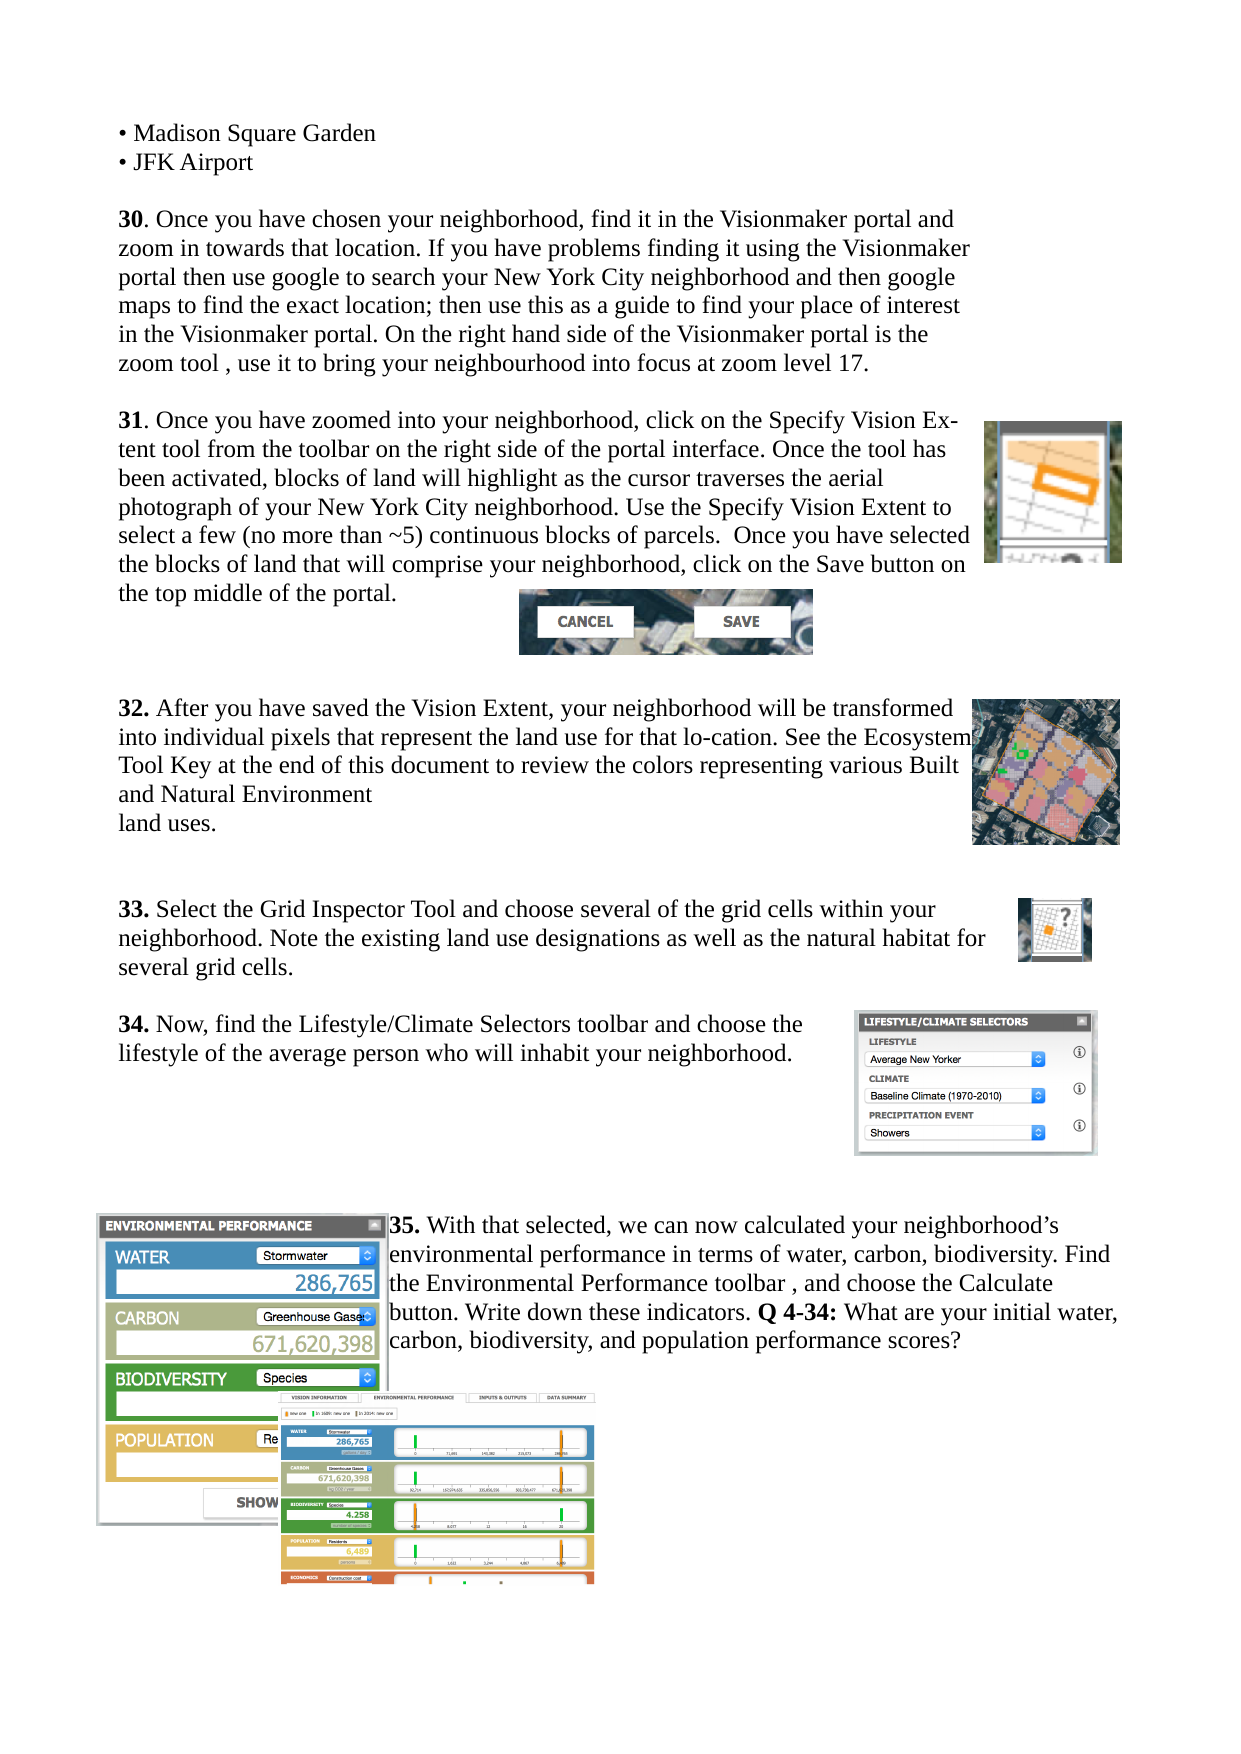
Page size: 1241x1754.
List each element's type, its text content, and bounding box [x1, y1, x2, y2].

text 33. Select the Grid Inspector Tool and choose several of the grid cells within your neighborhood. Note the existing land use designations as well as the natural habitat for several grid cells. [118, 866, 1122, 981]
text • Madison Square Garden [118, 118, 1122, 147]
text maps to find the exact location; then use this as a guide to find your place of interest [118, 291, 1122, 319]
text 35. With that selected, we can now calculated your neighborhood’s environmental performance in terms of water, carbon, biodiversity. Find the Environmental Performance toolbar , and choose the Calculate button. Write down these indicators. Q 4-34: What are your initial water, carbon, biodiversity, and population performance scores? [118, 1211, 1122, 1354]
text zoom tool , use it to bring your neighbourhood into focus at zoom level 17. [118, 348, 1122, 377]
picture [854, 1010, 1098, 1156]
text 34. Now, find the Lifestyle/Climate Selectors toolbar and choose the lifestyle of the average person who will inhabit your neighborhood. [118, 1009, 1122, 1067]
text • JFK Airport [118, 147, 1122, 176]
text zoom in towards that location. If you have problems finding it using the Visionmaker [118, 233, 1122, 262]
text land uses. [118, 808, 972, 837]
text in the Visionmaker portal. On the right hand side of the Visionmaker portal is the [118, 319, 1122, 348]
picture [519, 589, 813, 655]
text portal then use google to search your New York City neighborhood and then google [118, 262, 1122, 291]
text 31. Once you have zoomed into your neighborhood, click on the Specify Vision Ex- [118, 406, 1122, 434]
picture [1018, 898, 1092, 962]
text 32. After you have saved the Vision Extent, your neighborhood will be transformed [118, 693, 1122, 722]
picture [96, 1213, 596, 1586]
picture [972, 699, 1120, 845]
text into individual pixels that represent the land use for that lo-cation. See the Ecosystem Tool Key at the end of this document to review the colors representing various Built and Natural Environment [118, 722, 972, 808]
text 30. Once you have chosen your neighborhood, find it in the Visionmaker portal and [118, 204, 1122, 233]
picture [984, 421, 1122, 563]
text tent tool from the toolbar on the right side of the portal interface. Once the tool has been activated, blocks of land will highlight as the cursor traverses the aerial photograph of your New York City neighborhood. Use the Specify Vision Extent to select a few (no more than ~5) continuous blocks of parcels. Once you have selected the blocks of land that will comprise your neighborhood, click on the Save button on the top middle of the portal. [118, 434, 1122, 607]
